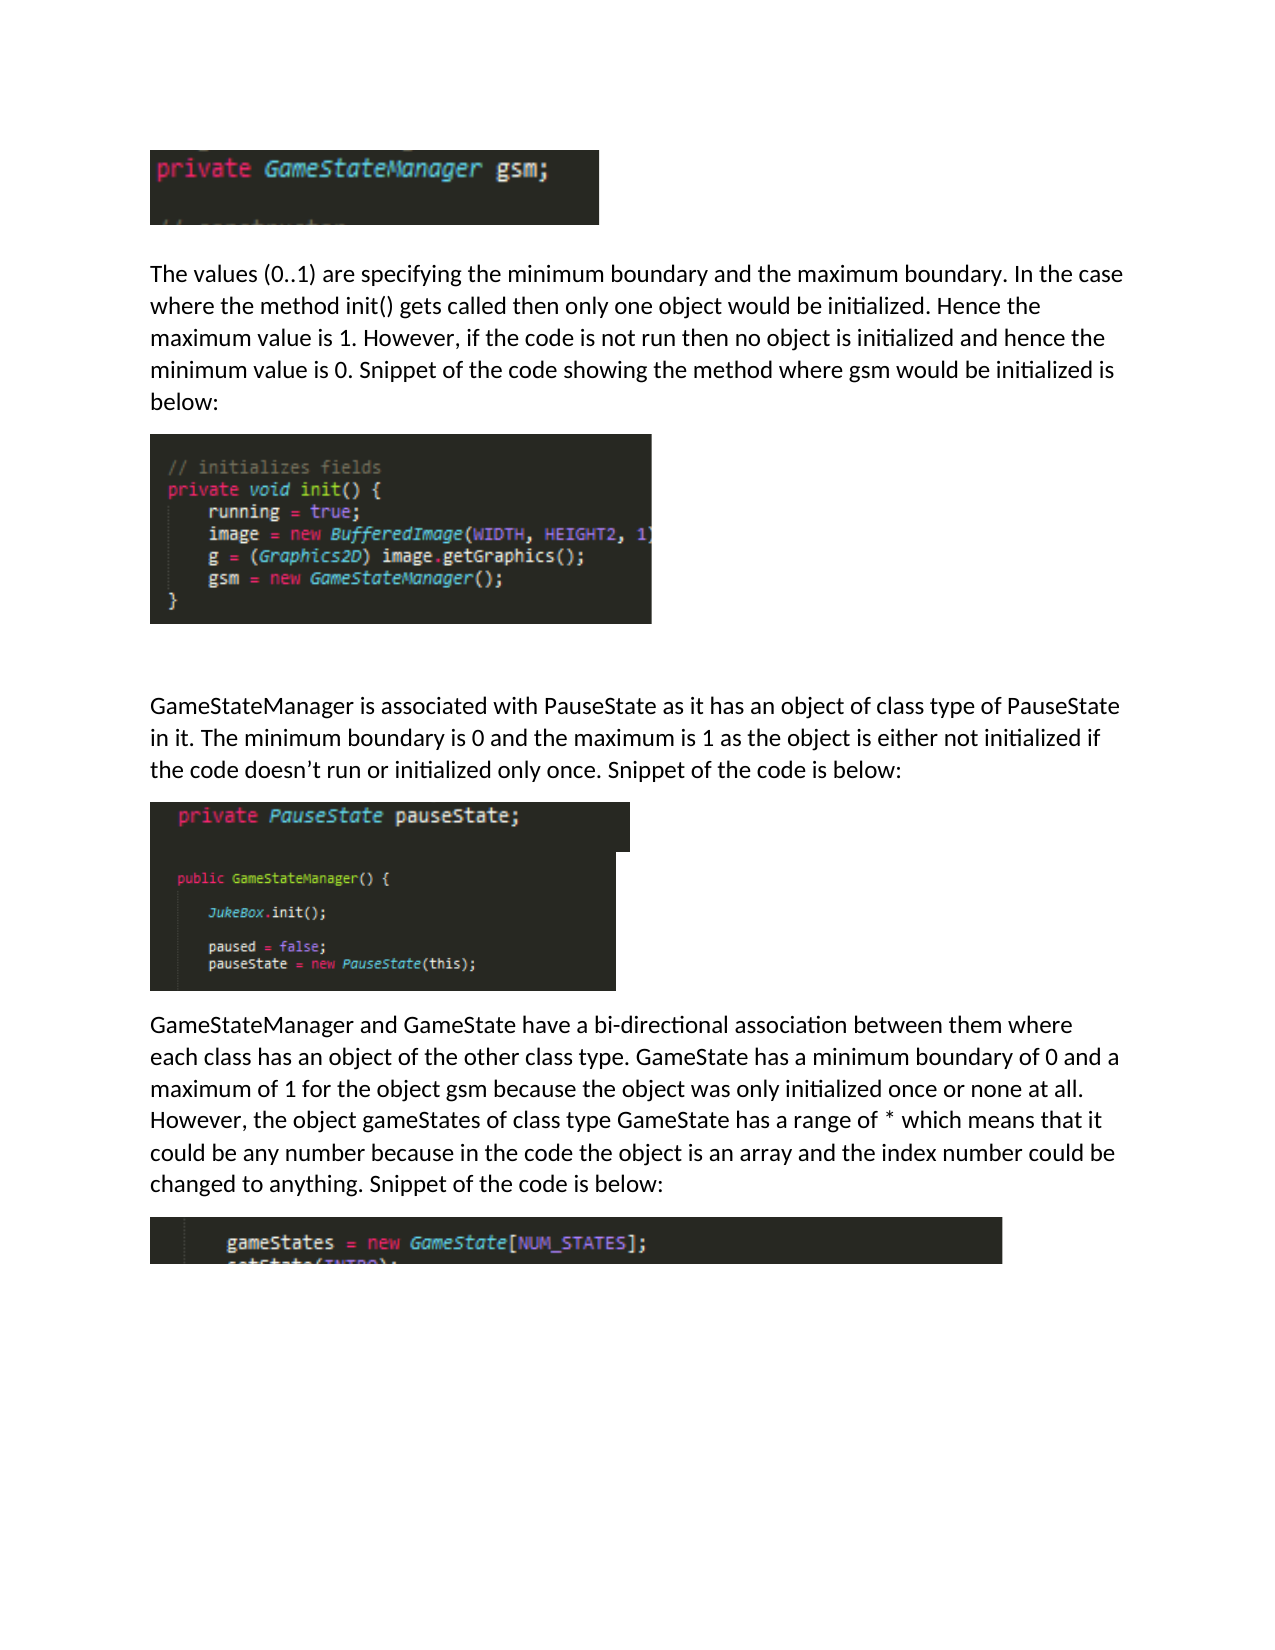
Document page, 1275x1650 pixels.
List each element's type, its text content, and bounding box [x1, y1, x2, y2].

text GameStateManager and GameState have a bi-directional association between them where each class has an object of the other class type. GameState has a minimum boundary of 0 and a maximum of 1 for the object gsm because the object was only initialized once or none at all. However, the object gameStates of class type GameState has a range of * which means that it could be any number because in the code the object is an array and the index number could be changed to anything. Snippet of the code is below: [150, 1009, 1125, 1199]
text The values (0..1) are specifying the minimum boundary and the maximum boundary. In the case where the method init() gets called then only one object would be initialized. Hence the maximum value is 1. However, if the code is not run then no object is initialized and hence the minimum value is 0. Snippet of the code showing the method where gsm would be initialized is below: [150, 150, 1125, 417]
text GameStateManager is associated with PauseState as it has an object of class type of PauseState in it. The minimum boundary is 0 and the maximum is 1 as the object is either not initialized if the code doesn’t run or initialized only once. Snippet of the code is below: [150, 690, 1125, 784]
